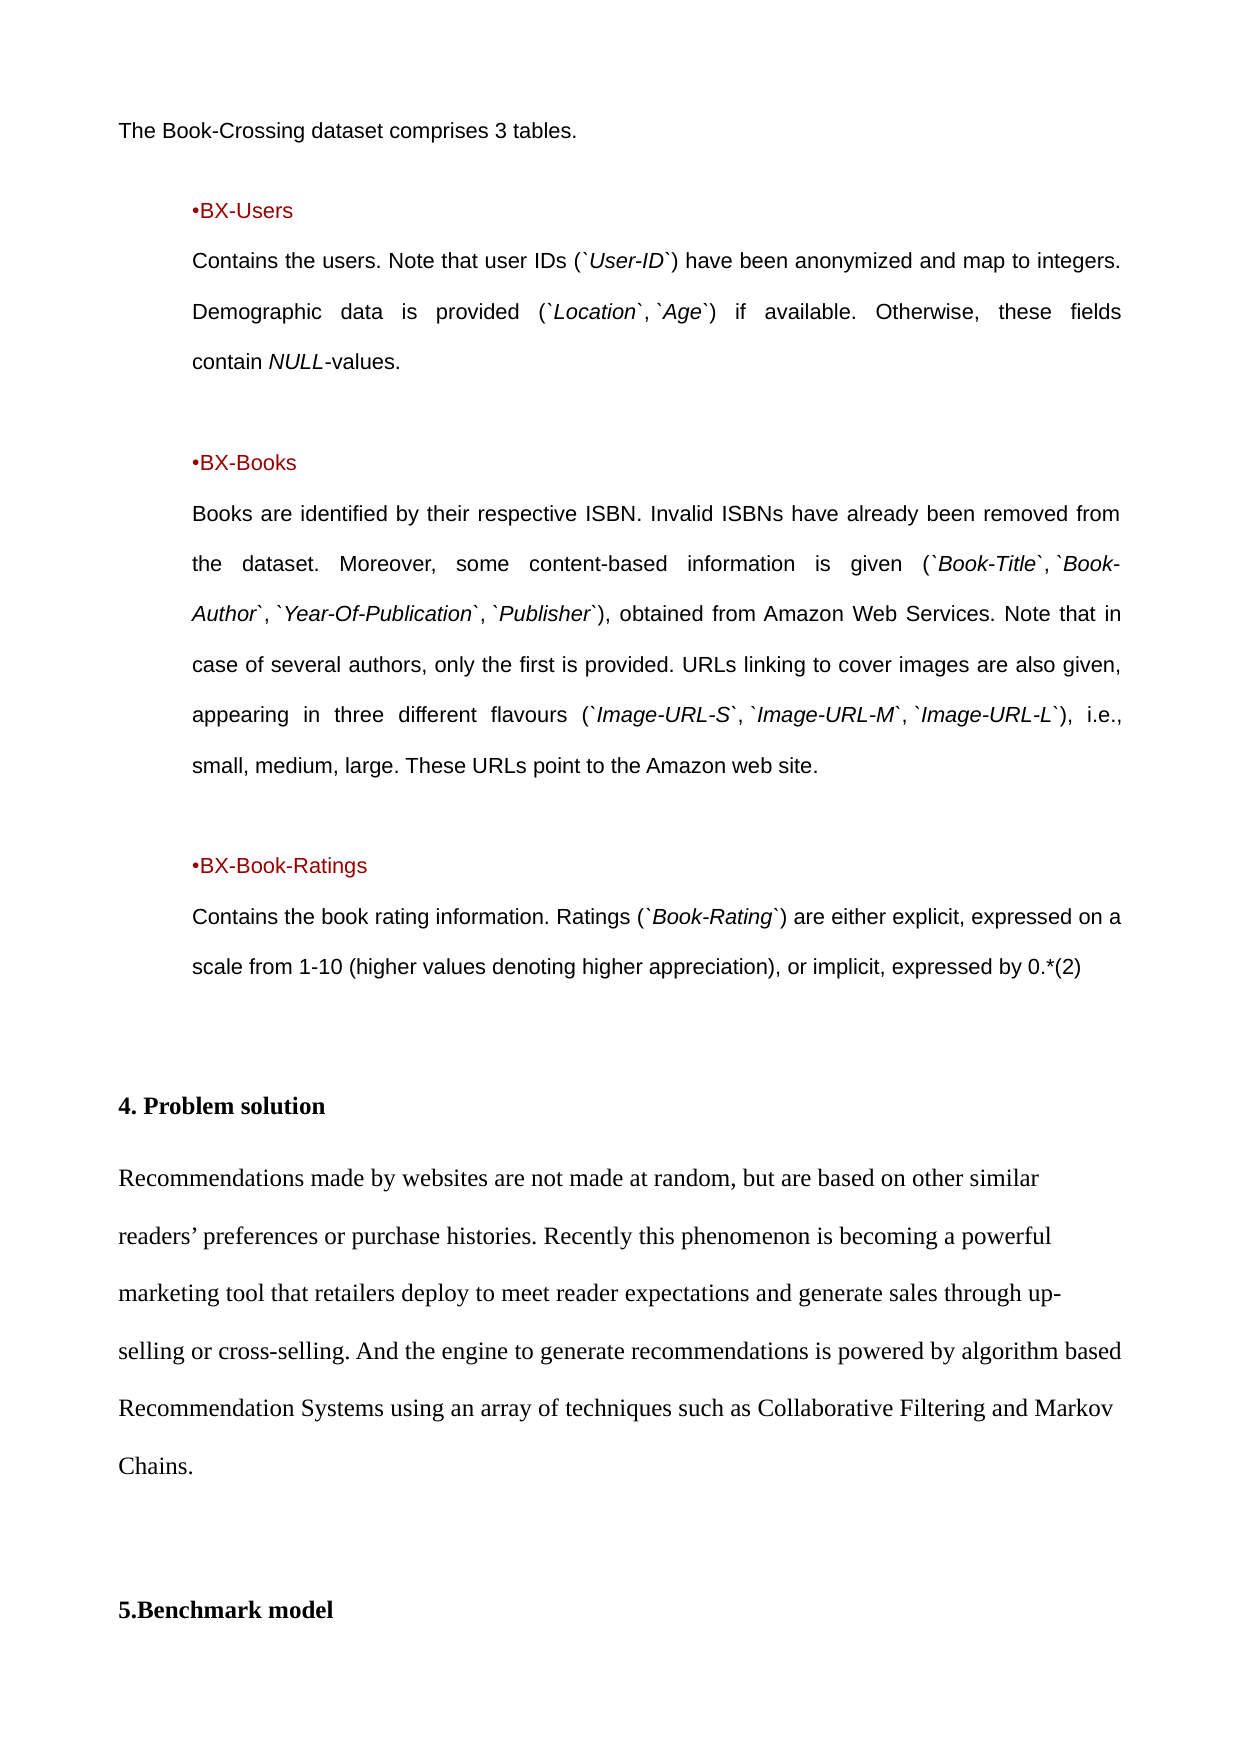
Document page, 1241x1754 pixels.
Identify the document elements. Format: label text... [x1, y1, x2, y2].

list Contains the users. Note that user IDs (`User-ID`) have been anonymized and map to integers. Demographic data is provided (`Location`, `Age`) if available. Otherwise, these fields contain NULL-values. [118, 248, 1122, 374]
list BX-Books [118, 450, 1122, 475]
text 4. Problem solution [118, 1091, 1122, 1120]
text Recommendations made by websites are not made at random, but are based on other similar readers’ preferences or purchase histories. Recently this phenomenon is becoming a powerful marketing tool that retailers deploy to meet reader expectations and generate sales through up-selling or cross-selling. And the engine to generate recommendations is powered by algorithm based Recommendation Systems using an array of techniques such as Collaborative Filtering and Markov Chains. [118, 1163, 1122, 1480]
text The Book-Crossing dataset comprises 3 tables. [118, 118, 1122, 143]
list Contains the book rating information. Ratings (`Book-Rating`) are either explicit, expressed on a scale from 1-10 (higher values denoting higher appreciation), or implicit, expressed by 0.*(2) [118, 904, 1122, 979]
text 5.Benchmark model [118, 1595, 1122, 1624]
list BX-Users [118, 198, 1122, 223]
list Books are identified by their respective ISBN. Invalid ISBNs have already been removed from the dataset. Moreover, some content-based information is given (`Book-Title`, `Book-Author`, `Year-Of-Publication`, `Publisher`), obtained from Amazon Web Services. Note that in case of several authors, only the first is provided. URLs linking to cover images are also given, appearing in three different flavours (`Image-URL-S`, `Image-URL-M`, `Image-URL-L`), i.e., small, medium, large. These URLs point to the Amazon web site. [118, 501, 1122, 778]
list BX-Book-Ratings [118, 853, 1122, 879]
